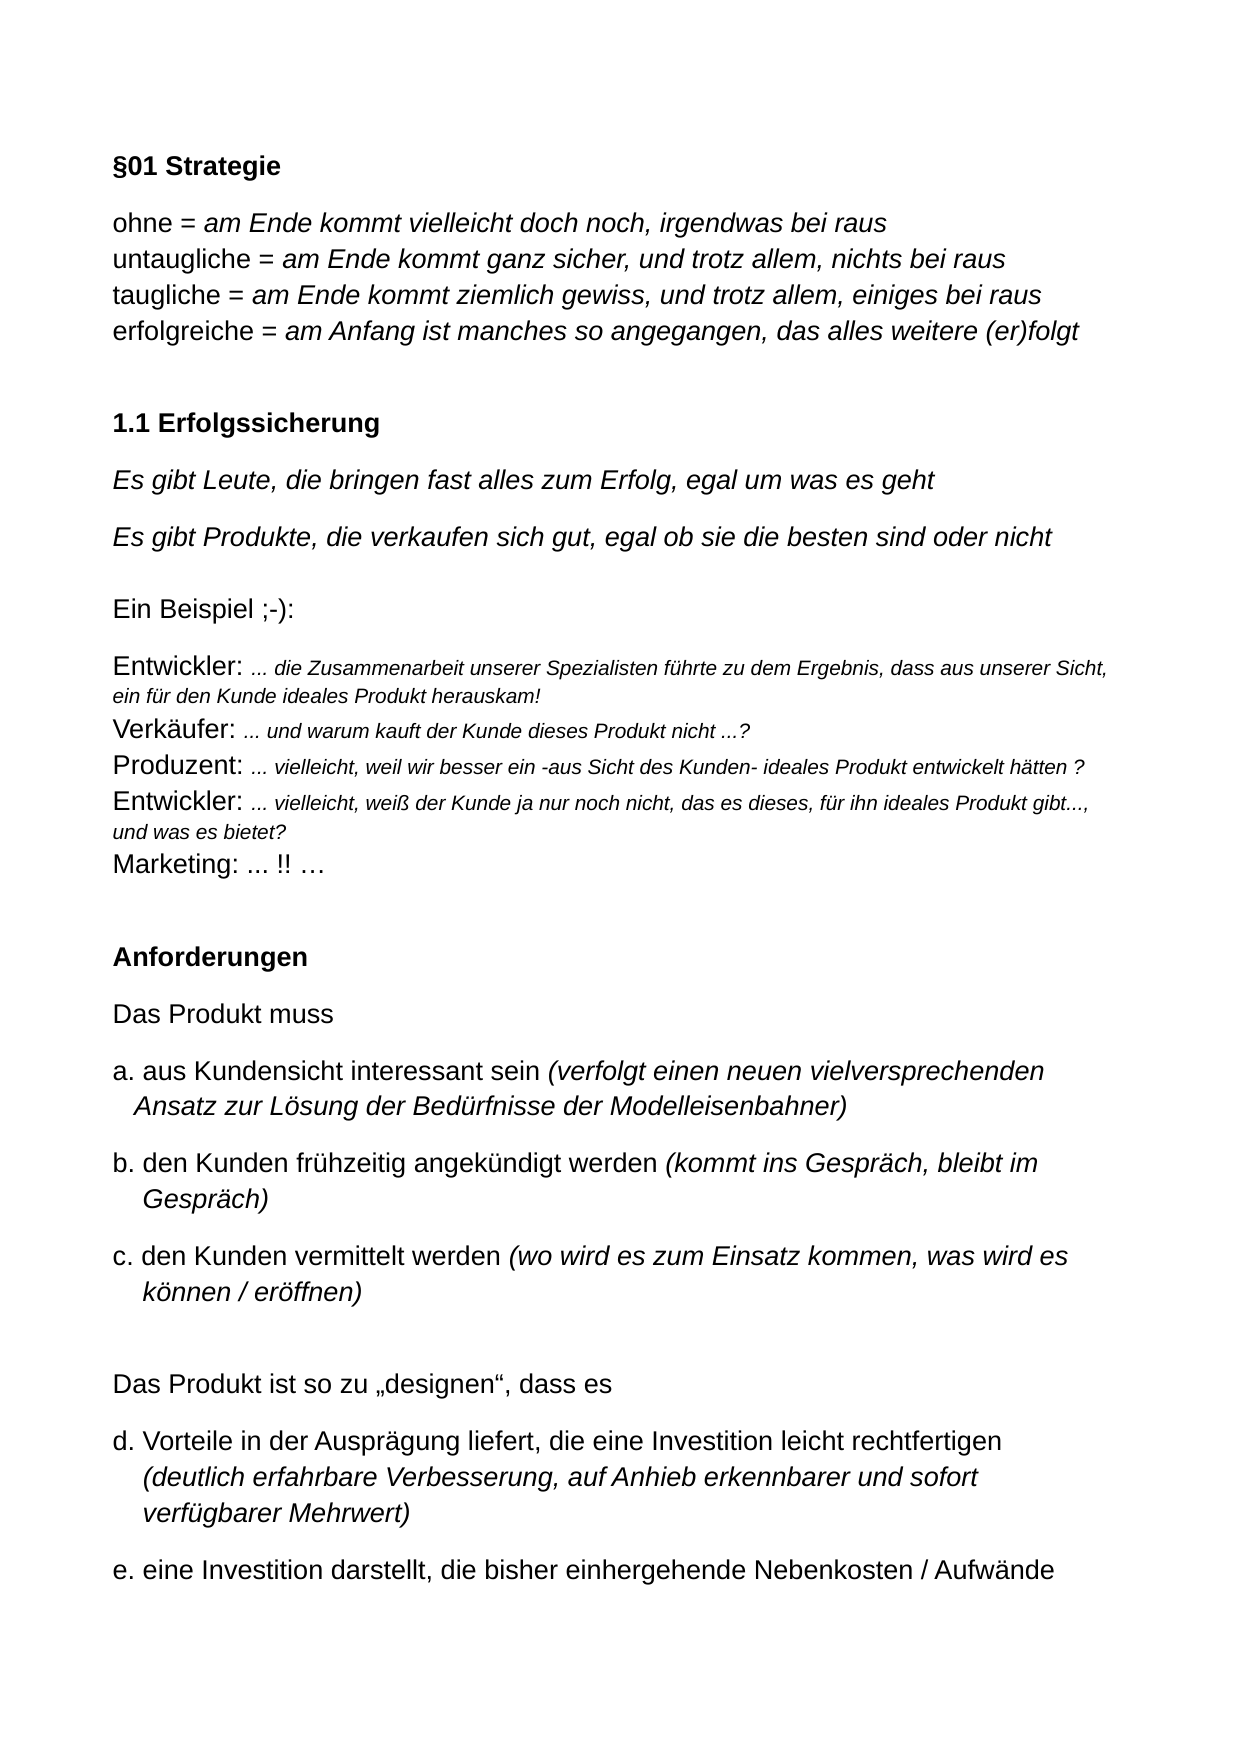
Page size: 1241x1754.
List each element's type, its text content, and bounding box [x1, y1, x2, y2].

text ohne = am Ende kommt vielleicht doch noch, irgendwas bei raus untaugliche = am Ende kommt ganz sicher, und trotz allem, nichts bei raus taugliche = am Ende kommt ziemlich gewiss, und trotz allem, einiges bei raus erfolgreiche = am Anfang ist manches so angegangen, das alles weitere (er)folgt [112, 207, 1128, 346]
text Das Produkt muss [112, 998, 1128, 1029]
text b. den Kunden frühzeitig angekündigt werden (kommt ins Gespräch, bleibt im Gespräch) [112, 1147, 1128, 1214]
text Das Produkt ist so zu „designen“, dass es [112, 1333, 1128, 1400]
text d. Vorteile in der Ausprägung liefert, die eine Investition leicht rechtfertigen (deutlich erfahrbare Verbesserung, auf Anhieb erkennbarer und sofort verfügbarer Mehrwert) [112, 1425, 1128, 1528]
text c. den Kunden vermittelt werden (wo wird es zum Einsatz kommen, was wird es können / eröffnen) [112, 1240, 1128, 1307]
text Entwickler: ... die Zusammenarbeit unserer Spezialisten führte zu dem Ergebnis, dass aus unserer Sicht, ein für den Kunde ideales Produkt herauskam! Verkäufer: ... und warum kauft der Kunde dieses Produkt nicht ...? Produzent: ... vielleicht, weil wir besser ein -aus Sicht des Kunden- ideales Produkt entwickelt hätten ? Entwickler: ... vielleicht, weiß der Kunde ja nur noch nicht, das es dieses, für ihn ideales Produkt gibt..., und was es bietet? Marketing: ... !! … [112, 649, 1128, 879]
text Es gibt Produkte, die verkaufen sich gut, egal ob sie die besten sind oder nicht Ein Beispiel ;-): [112, 521, 1128, 624]
text 1.1 Erfolgssicherung [112, 371, 1128, 438]
text §01 Strategie [112, 150, 1128, 181]
text e. eine Investition darstellt, die bisher einhergehende Nebenkosten / Aufwände [112, 1554, 1128, 1585]
text a. aus Kundensicht interessant sein (verfolgt einen neuen vielversprechenden Ansatz zur Lösung der Bedürfnisse der Modelleisenbahner) [112, 1054, 1128, 1122]
text Es gibt Leute, die bringen fast alles zum Erfolg, egal um was es geht [112, 464, 1128, 495]
text Anforderungen [112, 905, 1128, 972]
